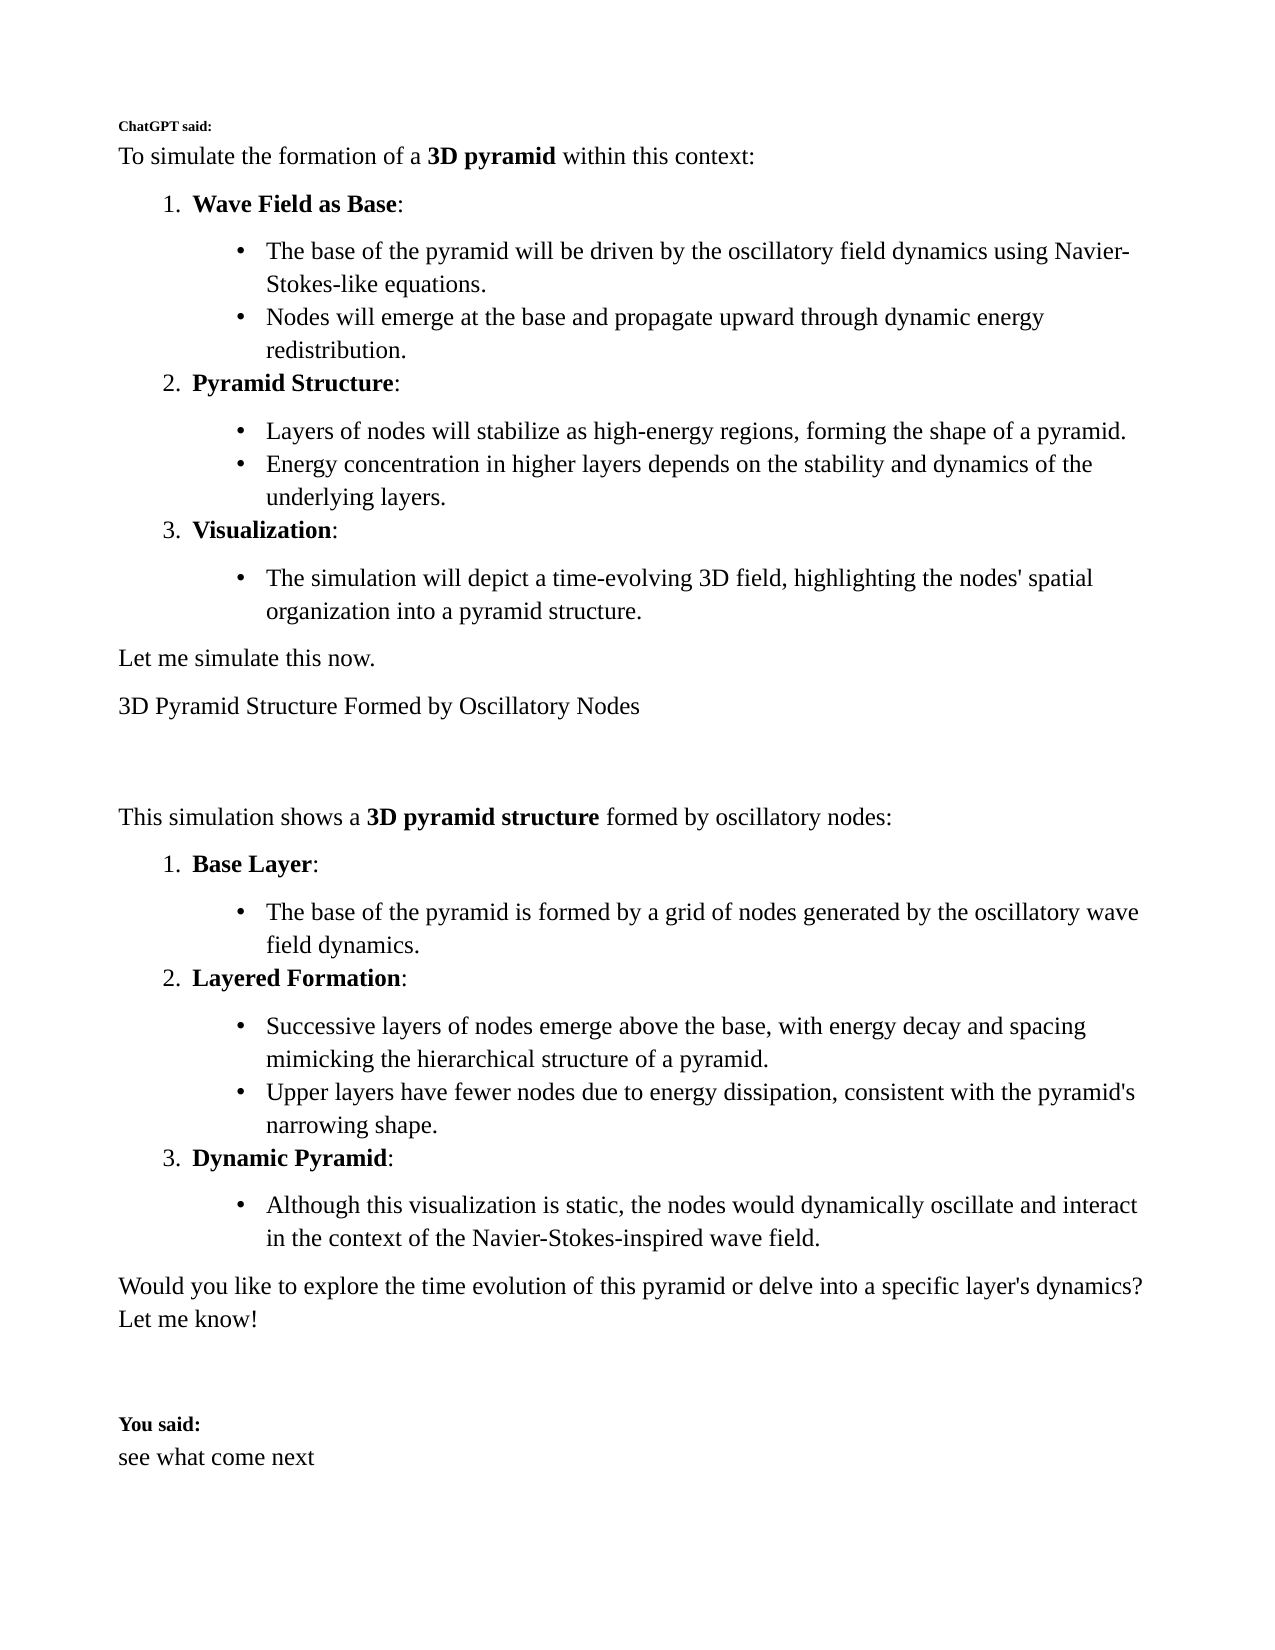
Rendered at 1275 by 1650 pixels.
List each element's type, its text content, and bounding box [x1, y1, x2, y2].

list Base Layer: [162, 849, 1157, 878]
text ​ [118, 1352, 1157, 1380]
text To simulate the formation of a 3D pyramid within this context: [118, 141, 1157, 170]
list Nodes will emerge at the base and propagate upward through dynamic energy redistribution. [236, 302, 1157, 364]
list Although this visualization is static, the nodes would dynamically oscillate and interact in the context of the Navier-Stokes-inspired wave field. [236, 1190, 1157, 1252]
list Dynamic Pyramid: [162, 1143, 1157, 1172]
list The base of the pyramid will be driven by the oscillatory field dynamics using Navier-Stokes-like equations. [236, 236, 1157, 298]
list The simulation will depict a time-evolving 3D field, highlighting the nodes' spatial organization into a pyramid structure. [236, 563, 1157, 624]
list Energy concentration in higher layers depends on the stability and dynamics of the underlying layers. [236, 449, 1157, 511]
list Wave Field as Base: [162, 189, 1157, 217]
list Upper layers have fewer nodes due to energy dissipation, consistent with the pyramid's narrowing shape. [236, 1077, 1157, 1138]
list Layered Formation: [162, 963, 1157, 992]
list Visualization: [162, 515, 1157, 544]
subtitle ChatGPT said: [118, 118, 1157, 135]
text Would you like to explore the time evolution of this pyramid or delve into a specific layer's dynamics? Let me know! ​ [118, 1271, 1157, 1333]
text Let me simulate this now. [118, 643, 1157, 672]
subtitle You said: [118, 1412, 1157, 1436]
list The base of the pyramid is formed by a grid of nodes generated by the oscillatory wave field dynamics. [236, 897, 1157, 959]
text This simulation shows a 3D pyramid structure formed by oscillatory nodes: [118, 802, 1157, 831]
text 3D Pyramid Structure Formed by Oscillatory Nodes [118, 691, 1157, 720]
list Pyramid Structure: [162, 368, 1157, 397]
list Layers of nodes will stabilize as high-energy regions, forming the shape of a pyramid. [236, 416, 1157, 445]
list Successive layers of nodes emerge above the base, with energy decay and spacing mimicking the hierarchical structure of a pyramid. [236, 1011, 1157, 1072]
text see what come next [118, 1442, 1157, 1471]
